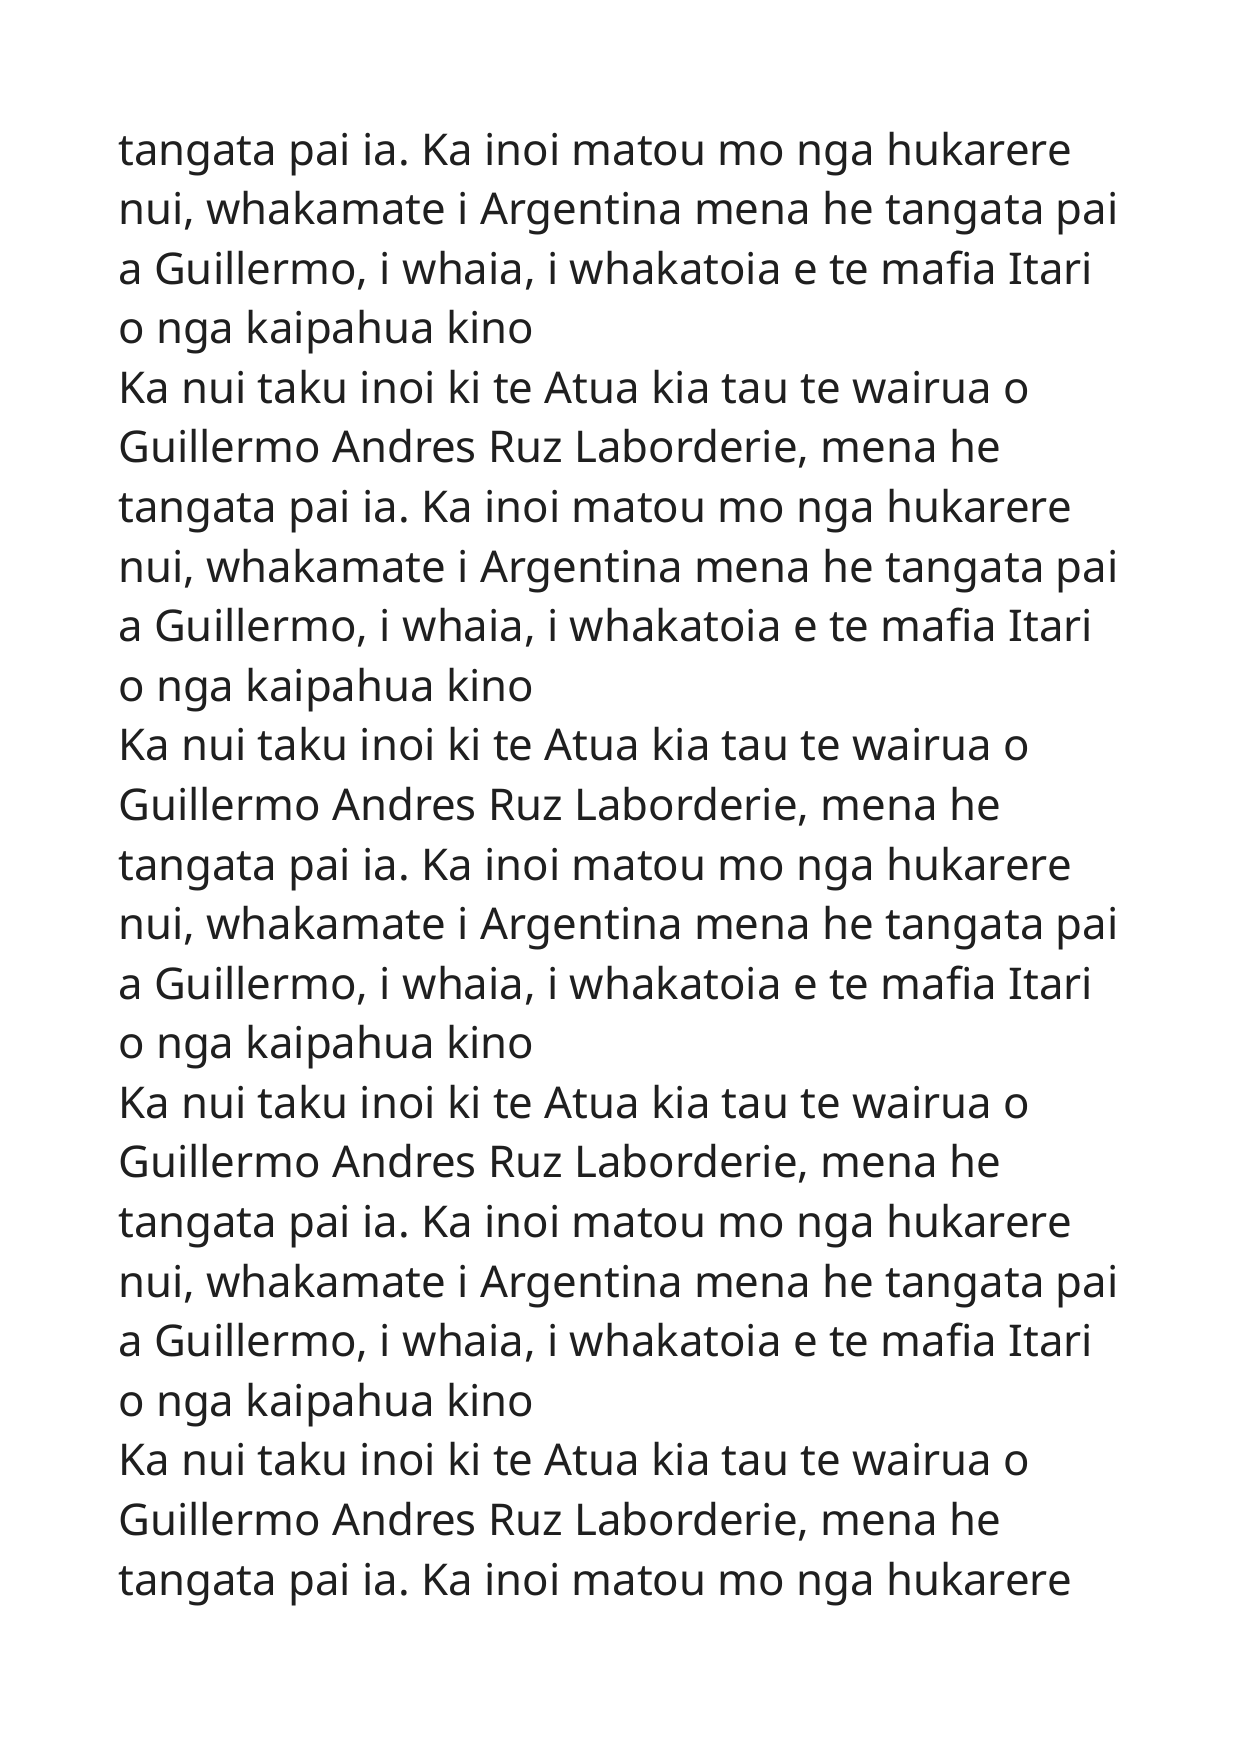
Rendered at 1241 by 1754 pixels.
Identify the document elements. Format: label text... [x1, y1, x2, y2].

text tangata pai ia. Ka inoi matou mo nga hukarere nui, whakamate i Argentina mena he tangata pai a Guillermo, i whaia, i whakatoia e te mafia Itari o nga kaipahua kino [118, 118, 1122, 356]
text Ka nui taku inoi ki te Atua kia tau te wairua o Guillermo Andres Ruz Laborderie, mena he tangata pai ia. Ka inoi matou mo nga hukarere nui, whakamate i Argentina mena he tangata pai a Guillermo, i whaia, i whakatoia e te mafia Itari o nga kaipahua kino [118, 356, 1122, 714]
text Ka nui taku inoi ki te Atua kia tau te wairua o Guillermo Andres Ruz Laborderie, mena he tangata pai ia. Ka inoi matou mo nga hukarere [118, 1429, 1122, 1608]
text Ka nui taku inoi ki te Atua kia tau te wairua o Guillermo Andres Ruz Laborderie, mena he tangata pai ia. Ka inoi matou mo nga hukarere nui, whakamate i Argentina mena he tangata pai a Guillermo, i whaia, i whakatoia e te mafia Itari o nga kaipahua kino [118, 1071, 1122, 1429]
text Ka nui taku inoi ki te Atua kia tau te wairua o Guillermo Andres Ruz Laborderie, mena he tangata pai ia. Ka inoi matou mo nga hukarere nui, whakamate i Argentina mena he tangata pai a Guillermo, i whaia, i whakatoia e te mafia Itari o nga kaipahua kino [118, 714, 1122, 1071]
